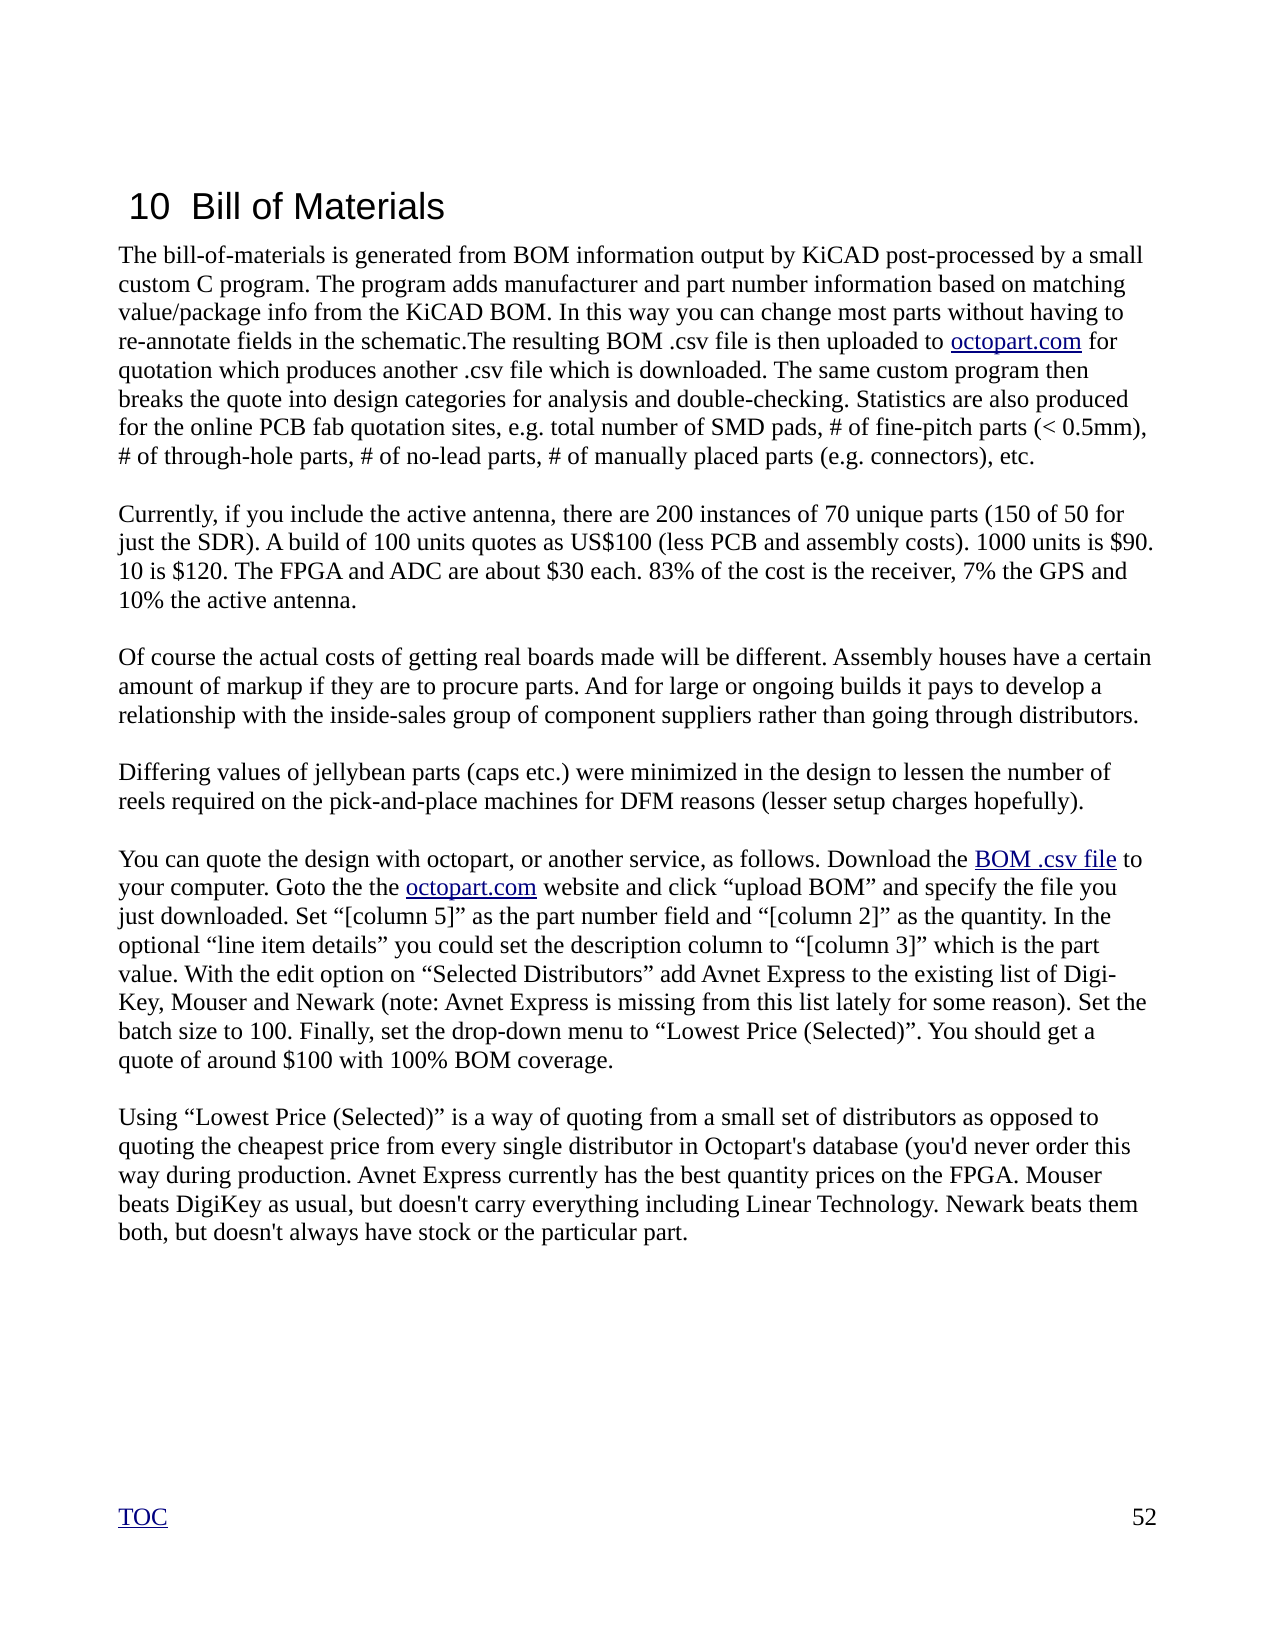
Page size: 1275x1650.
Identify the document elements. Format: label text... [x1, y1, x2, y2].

text The bill-of-materials is generated from BOM information output by KiCAD post-processed by a small custom C program. The program adds manufacturer and part number information based on matching value/package info from the KiCAD BOM. In this way you can change most parts without having to re-annotate fields in the schematic.The resulting BOM .csv file is then uploaded to octopart.com for quotation which produces another .csv file which is downloaded. The same custom program then breaks the quote into design categories for analysis and double-checking. Statistics are also produced for the online PCB fab quotation sites, e.g. total number of SMD pads, # of fine-pitch parts (< 0.5mm), # of through-hole parts, # of no-lead parts, # of manually placed parts (e.g. connectors), etc. [118, 240, 1157, 470]
text You can quote the design with octopart, or another service, as follows. Download the BOM .csv file to your computer. Goto the the octopart.com website and click “upload BOM” and specify the file you just downloaded. Set “[column 5]” as the part number field and “[column 2]” as the quantity. In the optional “line item details” you could set the description column to “[column 3]” which is the part value. With the edit option on “Selected Distributors” add Avnet Express to the existing list of Digi-Key, Mouser and Newark (note: Avnet Express is missing from this list lately for some reason). Set the batch size to 100. Finally, set the drop-down menu to “Lowest Price (Selected)”. You should get a quote of around $100 with 100% BOM coverage. [118, 844, 1157, 1074]
text Differing values of jellybean parts (caps etc.) were minimized in the design to lessen the number of reels required on the pick-and-place machines for DFM reasons (lesser setup charges hopefully). [118, 757, 1157, 815]
text Of course the actual costs of getting real boards made will be different. Assembly houses have a certain amount of markup if they are to procure parts. And for large or ongoing builds it pays to develop a relationship with the inside-sales group of component suppliers rather than going through distributors. [118, 642, 1157, 729]
subtitle Bill of Materials [118, 184, 1157, 227]
text Using “Lowest Price (Selected)” is a way of quoting from a small set of distributors as opposed to quoting the cheapest price from every single distributor in Octopart's database (you'd never order this way during production. Avnet Express currently has the best quantity prices on the FPGA. Mouser beats DigiKey as usual, but doesn't carry everything including Linear Technology. Newark beats them both, but doesn't always have stock or the particular part. [118, 1102, 1157, 1246]
text Currently, if you include the active antenna, there are 200 instances of 70 unique parts (150 of 50 for just the SDR). A build of 100 units quotes as US$100 (less PCB and assembly costs). 1000 units is $90. 10 is $120. The FPGA and ADC are about $30 each. 83% of the cost is the receiver, 7% the GPS and 10% the active antenna. [118, 499, 1157, 614]
